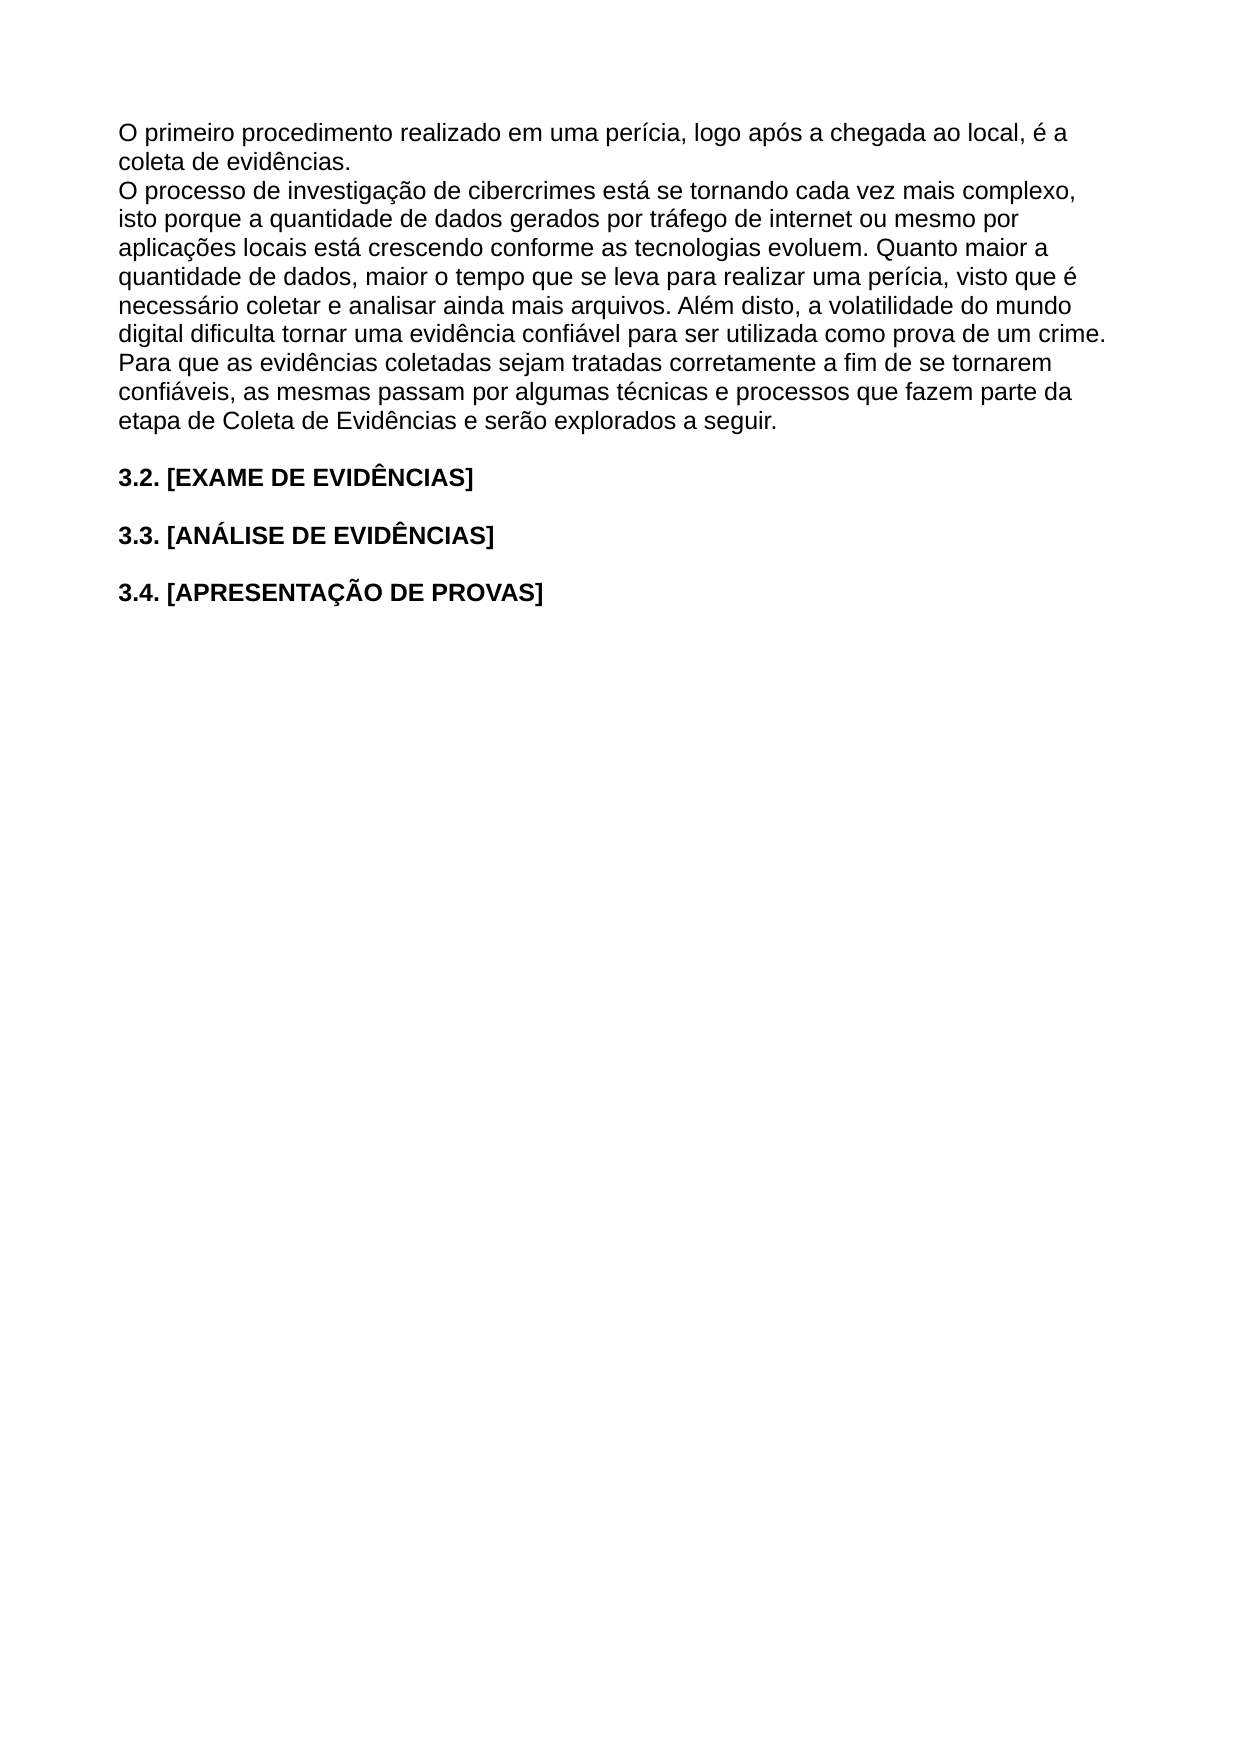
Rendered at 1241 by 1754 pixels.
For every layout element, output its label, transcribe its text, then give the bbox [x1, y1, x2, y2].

text O processo de investigação de cibercrimes está se tornando cada vez mais complexo, isto porque a quantidade de dados gerados por tráfego de internet ou mesmo por aplicações locais está crescendo conforme as tecnologias evoluem. Quanto maior a quantidade de dados, maior o tempo que se leva para realizar uma perícia, visto que é necessário coletar e analisar ainda mais arquivos. Além disto, a volatilidade do mundo digital dificulta tornar uma evidência confiável para ser utilizada como prova de um crime. [118, 176, 1122, 348]
text Para que as evidências coletadas sejam tratadas corretamente a fim de se tornarem confiáveis, as mesmas passam por algumas técnicas e processos que fazem parte da etapa de Coleta de Evidências e serão explorados a seguir. [118, 348, 1122, 434]
text 3.3. [ANÁLISE DE EVIDÊNCIAS] [118, 521, 1122, 549]
text 3.4. [APRESENTAÇÃO DE PROVAS] [118, 578, 1122, 607]
text 3.2. [EXAME DE EVIDÊNCIAS] [118, 463, 1122, 492]
text O primeiro procedimento realizado em uma perícia, logo após a chegada ao local, é a coleta de evidências. [118, 118, 1122, 176]
